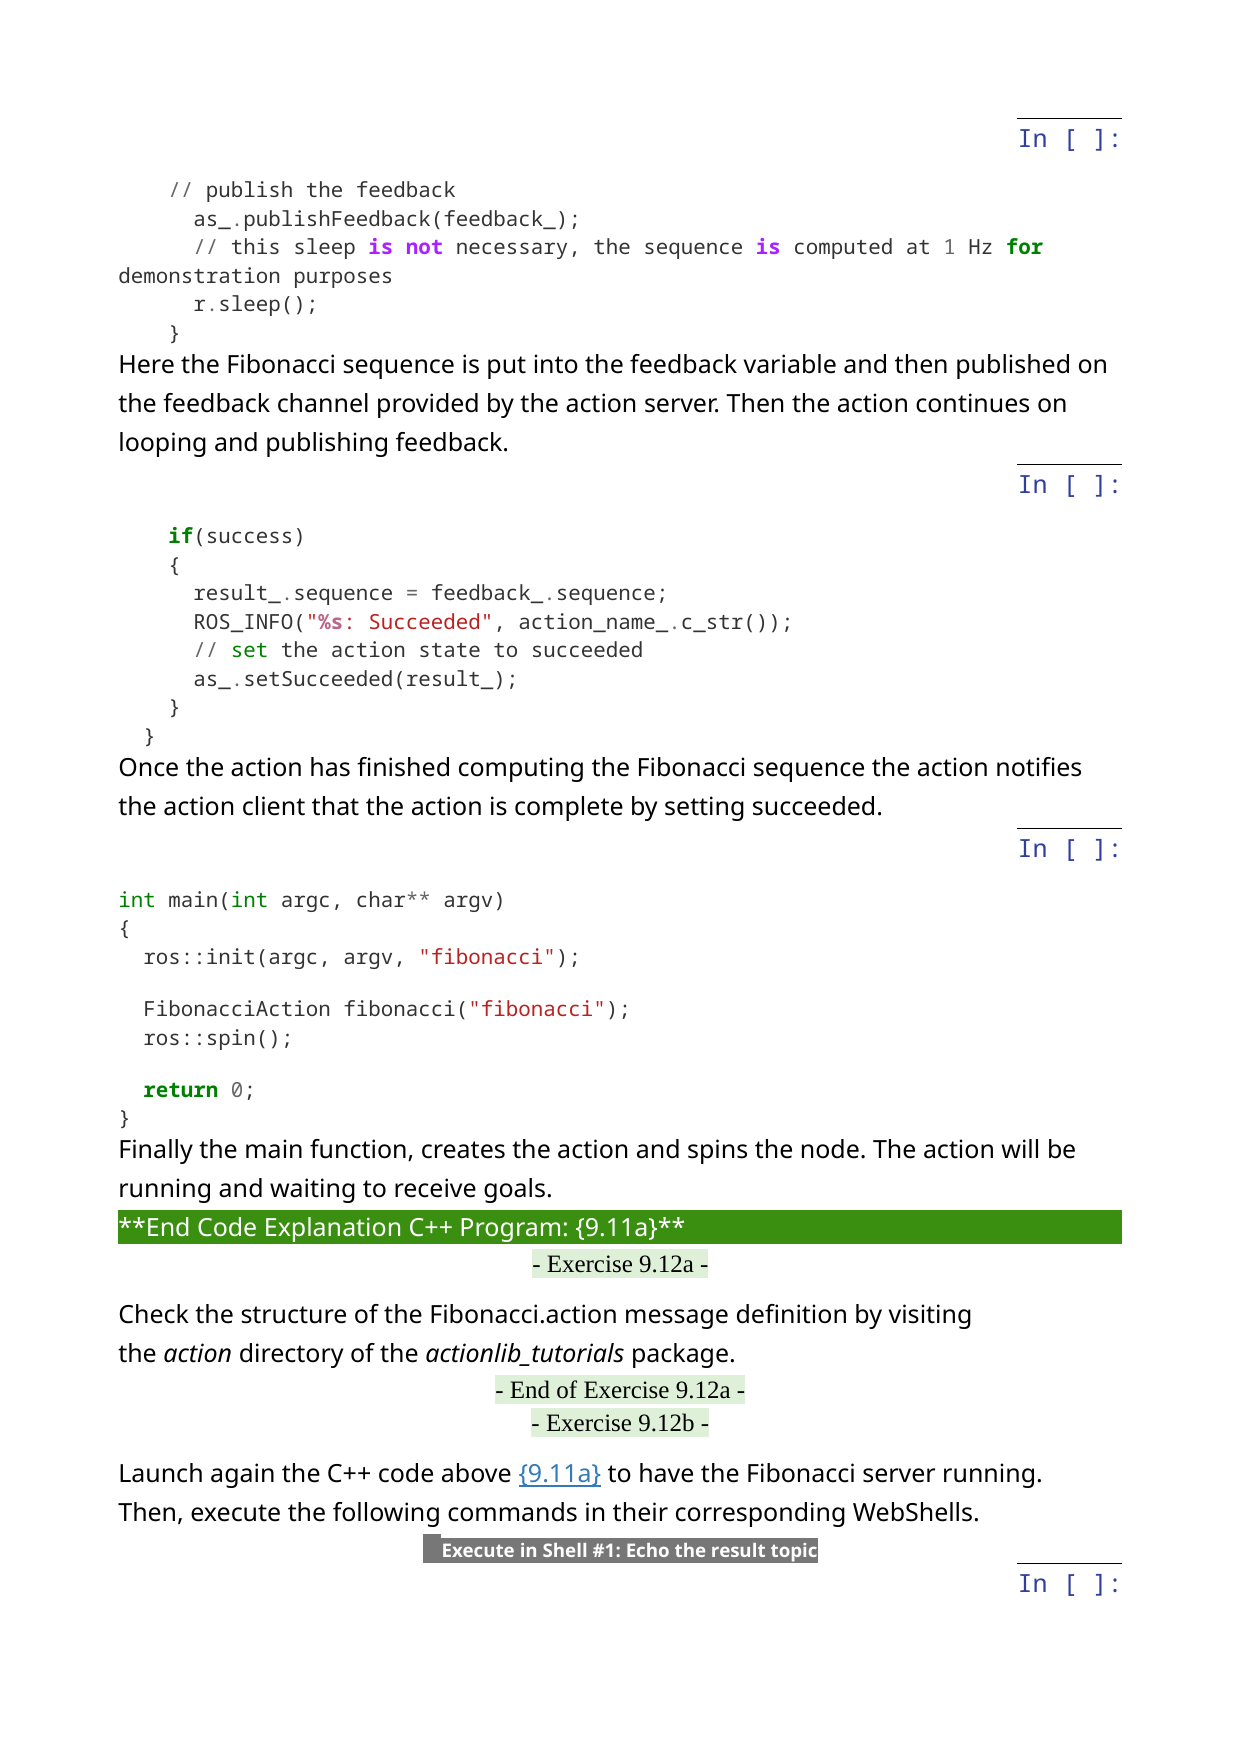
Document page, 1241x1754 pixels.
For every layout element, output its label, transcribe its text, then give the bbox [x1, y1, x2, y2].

text // publish the feedback [118, 175, 1122, 204]
text In [ ]: [118, 464, 1122, 501]
text as_.publishFeedback(feedback_); [118, 204, 1122, 232]
text - Exercise 9.12a - [118, 1249, 1122, 1278]
text // set the action state to succeeded [118, 635, 1122, 664]
text ros::init(argc, argv, "fibonacci"); [118, 942, 1122, 970]
text - End of Exercise 9.12a - [118, 1375, 1122, 1404]
text r.sleep(); [118, 289, 1122, 318]
text ros::spin(); [118, 1023, 1122, 1051]
text } [118, 318, 1122, 346]
text } [118, 721, 1122, 749]
text return 0; [118, 1075, 1122, 1103]
text // this sleep is not necessary, the sequence is computed at 1 Hz for demonstration purposes [118, 232, 1122, 289]
text int main(int argc, char** argv) [118, 885, 1122, 913]
text Execute in Shell #1: Echo the result topic [118, 1534, 1122, 1563]
text In [ ]: [118, 118, 1122, 155]
text Check the structure of the Fibonacci.action message definition by visiting the action directory of the actionlib_tutorials package. [118, 1297, 1122, 1370]
text } [118, 1103, 1122, 1132]
text { [118, 550, 1122, 578]
text Launch again the C++ code above {9.11a} to have the Fibonacci server running. [118, 1456, 1122, 1490]
text **End Code Explanation C++ Program: {9.11a}** [118, 1210, 1122, 1244]
text In [ ]: [118, 1563, 1122, 1600]
text result_.sequence = feedback_.sequence; [118, 578, 1122, 607]
text } [118, 692, 1122, 721]
text if(success) [118, 521, 1122, 550]
text ROS_INFO("%s: Succeeded", action_name_.c_str()); [118, 607, 1122, 635]
text { [118, 913, 1122, 942]
text Finally the main function, creates the action and spins the node. The action will be running and waiting to receive goals. [118, 1132, 1122, 1205]
text Then, execute the following commands in their corresponding WebShells. [118, 1495, 1122, 1529]
text FibonacciAction fibonacci("fibonacci"); [118, 994, 1122, 1023]
text In [ ]: [118, 828, 1122, 865]
text - Exercise 9.12b - [118, 1408, 1122, 1437]
text as_.setSucceeded(result_); [118, 664, 1122, 692]
text Once the action has finished computing the Fibonacci sequence the action notifies the action client that the action is complete by setting succeeded. [118, 749, 1122, 823]
text Here the Fibonacci sequence is put into the feedback variable and then published on the feedback channel provided by the action server. Then the action continues on looping and publishing feedback. [118, 346, 1122, 459]
